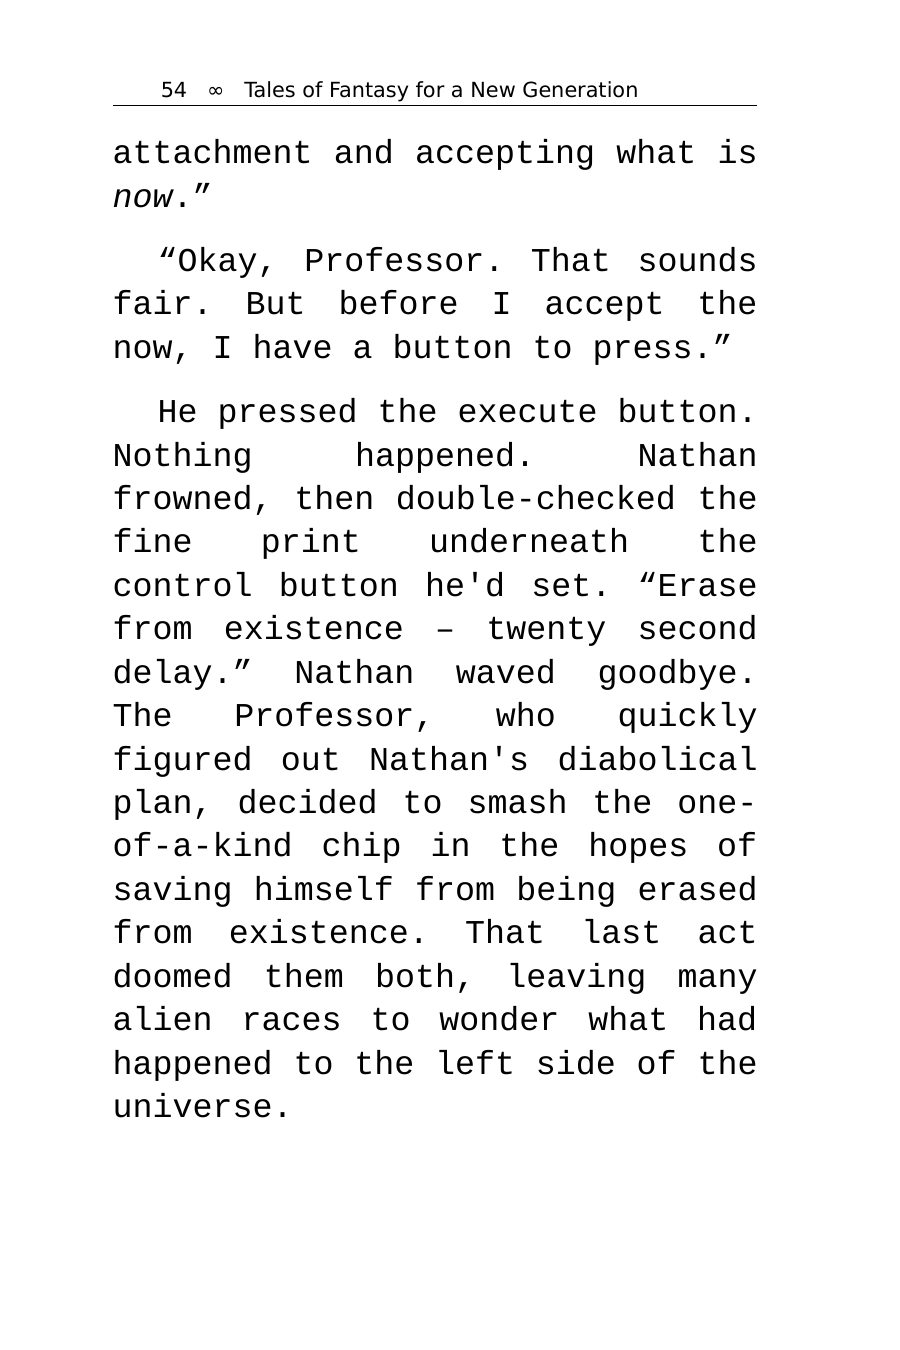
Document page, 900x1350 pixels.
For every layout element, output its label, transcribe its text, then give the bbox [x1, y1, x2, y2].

text “Okay, Professor. That sounds fair. But before I accept the now, I have a button to press.” [112, 244, 757, 368]
text He pressed the execute button. Nothing happened. Nathan frowned, then double-checked the fine print underneath the control button he'd set. “Erase from existence – twenty second delay.” Nathan waved goodbye. The Professor, who quickly figured out Nathan's diabolical plan, decided to smash the one-of-a-kind chip in the hopes of saving himself from being erased from existence. That last act doomed them both, leaving many alien races to wonder what had happened to the left side of the universe. [112, 395, 757, 1128]
text attachment and accepting what is now.” [112, 136, 757, 217]
